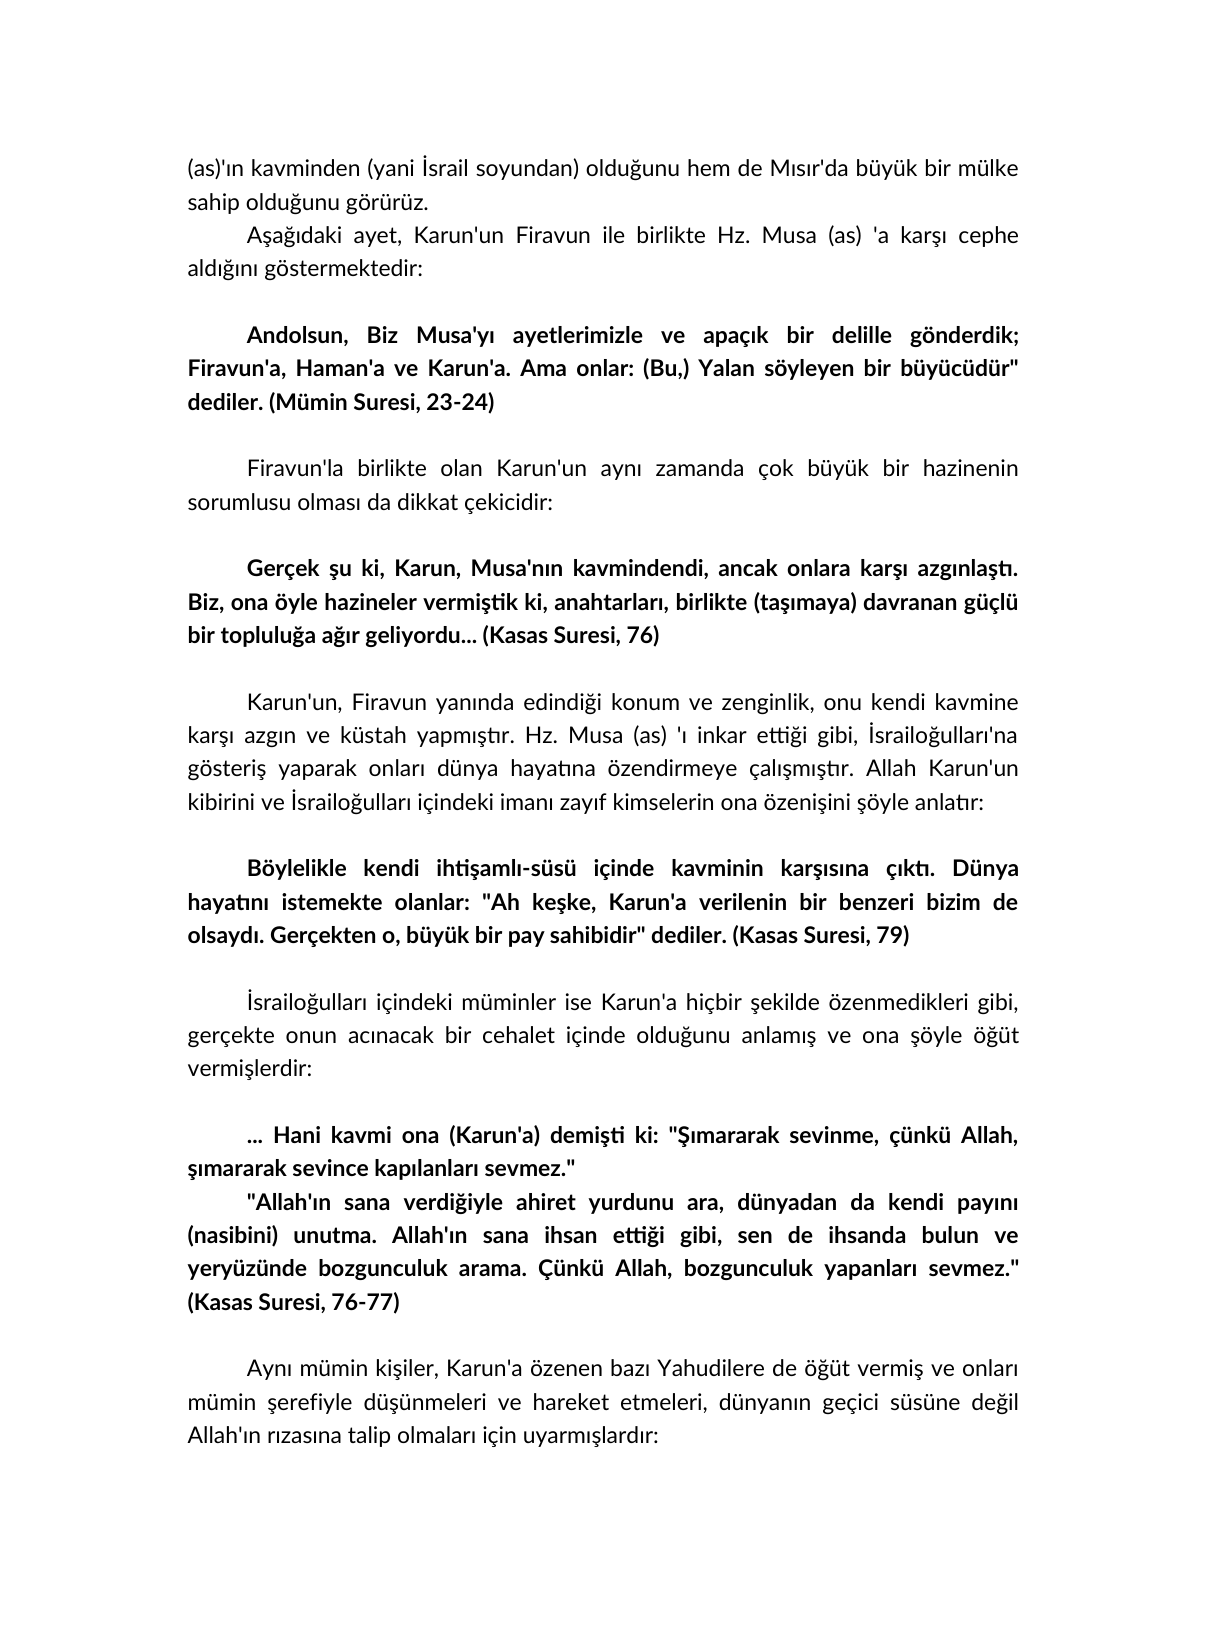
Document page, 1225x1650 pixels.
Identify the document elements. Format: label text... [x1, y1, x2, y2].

text (as)'ın kavminden (yani İsrail soyundan) olduğunu hem de Mısır'da büyük bir mülke sahip olduğunu görürüz. [187, 150, 1020, 217]
text Aşağıdaki ayet, Karun'un Firavun ile birlikte Hz. Musa (as) 'a karşı cephe aldığını göstermektedir: [187, 217, 1020, 283]
text Andolsun, Biz Musa'yı ayetlerimizle ve apaçık bir delille gönderdik; Firavun'a, Haman'a ve Karun'a. Ama onlar: (Bu,) Yalan söyleyen bir büyücüdür" dediler. (Mümin Suresi, 23-24) [187, 317, 1020, 417]
text Firavun'la birlikte olan Karun'un aynı zamanda çok büyük bir hazinenin sorumlusu olması da dikkat çekicidir: [187, 450, 1020, 517]
text ... Hani kavmi ona (Karun'a) demişti ki: "Şımararak sevinme, çünkü Allah, şımararak sevince kapılanları sevmez." [187, 1117, 1020, 1183]
text İsrailoğulları içindeki müminler ise Karun'a hiçbir şekilde özenmedikleri gibi, gerçekte onun acınacak bir cehalet içinde olduğunu anlamış ve ona şöyle öğüt vermişlerdir: [187, 983, 1020, 1083]
text Aynı mümin kişiler, Karun'a özenen bazı Yahudilere de öğüt vermiş ve onları mümin şerefiyle düşünmeleri ve hareket etmeleri, dünyanın geçici süsüne değil Allah'ın rızasına talip olmaları için uyarmışlardır: [187, 1350, 1020, 1450]
text Böylelikle kendi ihtişamlı-süsü içinde kavminin karşısına çıktı. Dünya hayatını istemekte olanlar: "Ah keşke, Karun'a verilenin bir benzeri bizim de olsaydı. Gerçekten o, büyük bir pay sahibidir" dediler. (Kasas Suresi, 79) [187, 850, 1020, 950]
text Gerçek şu ki, Karun, Musa'nın kavmindendi, ancak onlara karşı azgınlaştı. Biz, ona öyle hazineler vermiştik ki, anahtarları, birlikte (taşımaya) davranan güçlü bir topluluğa ağır geliyordu... (Kasas Suresi, 76) [187, 550, 1020, 650]
text Karun'un, Firavun yanında edindiği konum ve zenginlik, onu kendi kavmine karşı azgın ve küstah yapmıştır. Hz. Musa (as) 'ı inkar ettiği gibi, İsrailoğulları'na gösteriş yaparak onları dünya hayatına özendirmeye çalışmıştır. Allah Karun'un kibirini ve İsrailoğulları içindeki imanı zayıf kimselerin ona özenişini şöyle anlatır: [187, 683, 1020, 817]
text "Allah'ın sana verdiğiyle ahiret yurdunu ara, dünyadan da kendi payını (nasibini) unutma. Allah'ın sana ihsan ettiği gibi, sen de ihsanda bulun ve yeryüzünde bozgunculuk arama. Çünkü Allah, bozgunculuk yapanları sevmez." (Kasas Suresi, 76-77) [187, 1183, 1020, 1317]
